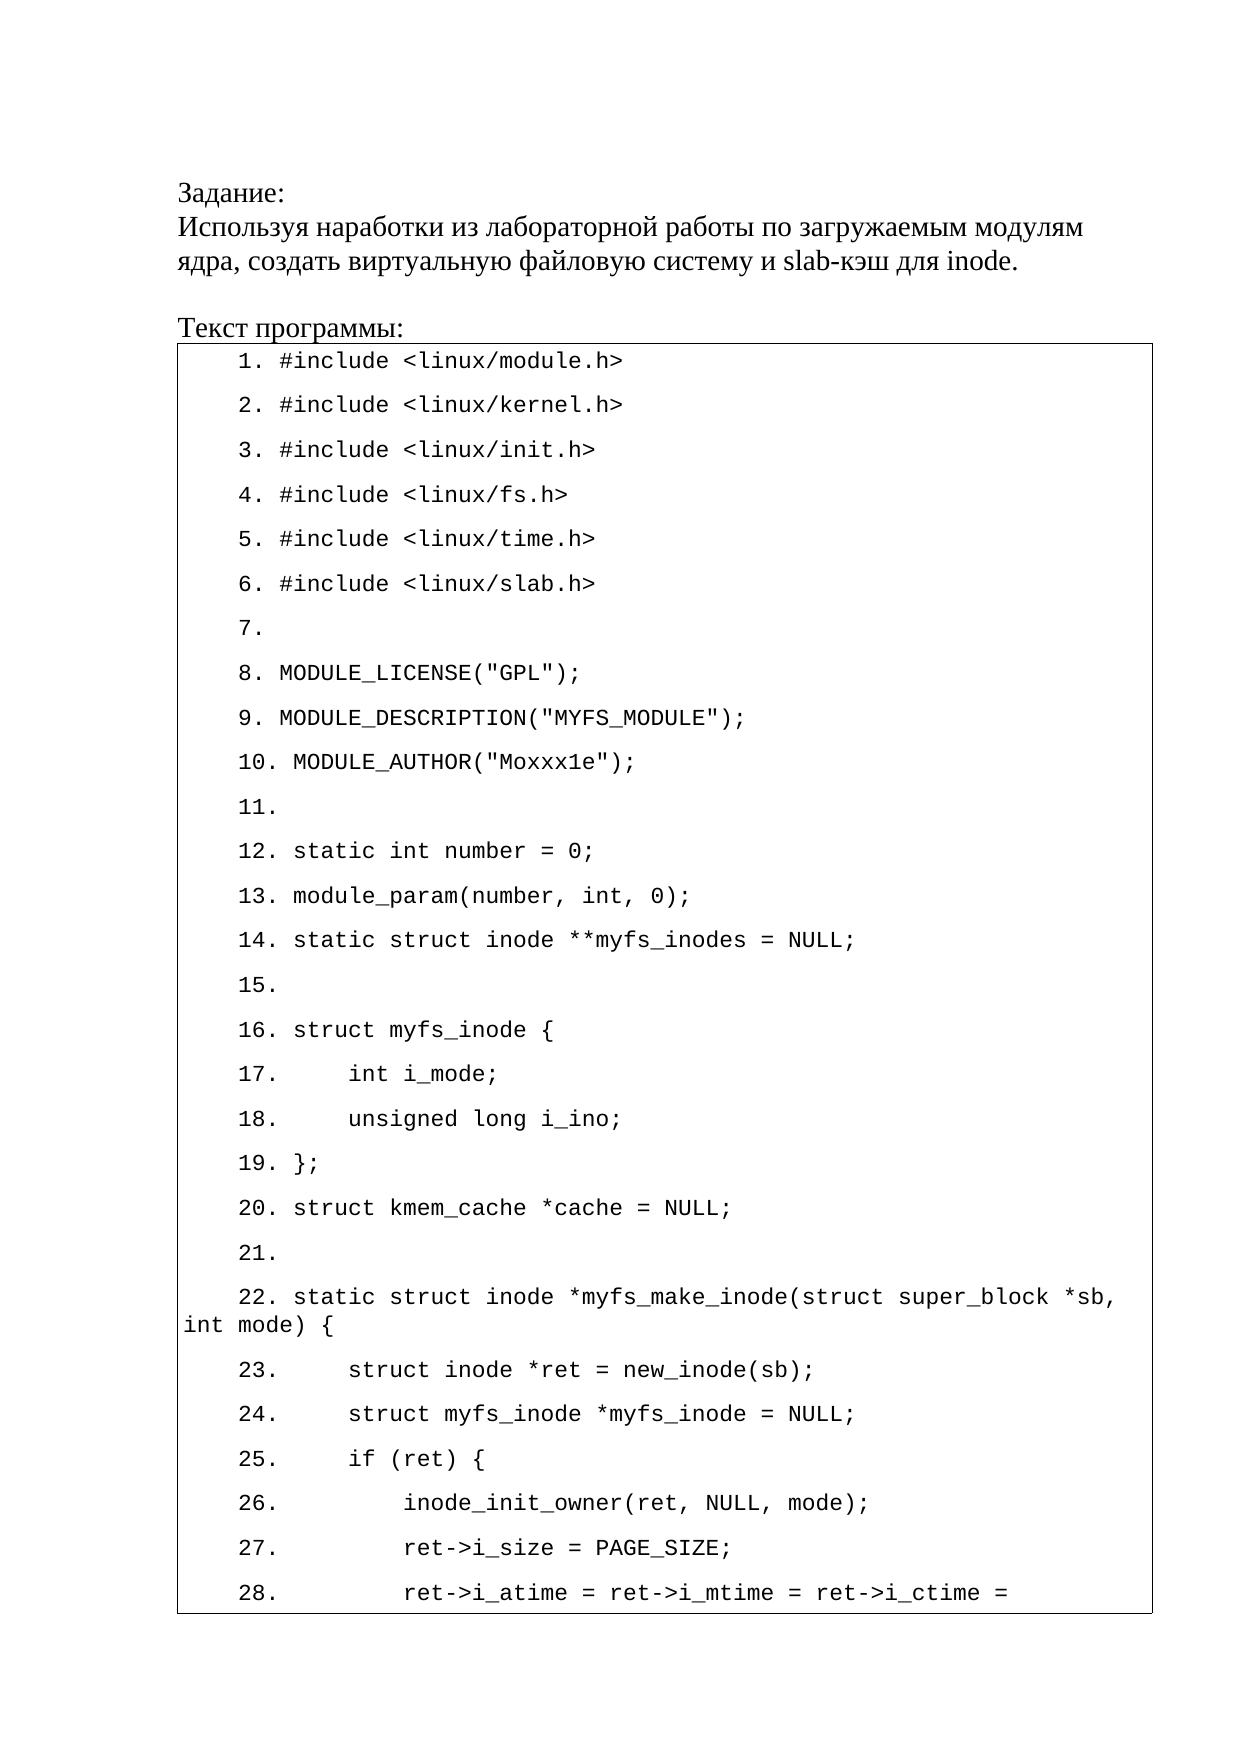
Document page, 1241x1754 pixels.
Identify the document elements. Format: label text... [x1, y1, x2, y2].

text Используя наработки из лабораторной работы по загружаемым модулям ядра, создать виртуальную файловую систему и slab-кэш для inode. [177, 209, 1152, 276]
text Задание: [177, 176, 1152, 209]
text Текст программы: [177, 310, 1152, 343]
table_header 1. #include <linux/module.h> 2. #include <linux/kernel.h> 3. #include <linux/init.h> 4. #include <linux/fs.h> 5. #include <linux/time.h> 6. #include <linux/slab.h> 7. 8. MODULE_LICENSE("GPL"); 9. MODULE_DESCRIPTION("MYFS_MODULE"); 10. MODULE_AUTHOR("Moxxx1e"); 11. 12. static int number = 0; 13. module_param(number, int, 0); 14. static struct inode **myfs_inodes = NULL; 15. 16. struct myfs_inode { 17. int i_mode; 18. unsigned long i_ino; 19. }; 20. struct kmem_cache *cache = NULL; 21. 22. static struct inode *myfs_make_inode(struct super_block *sb, int mode) { 23. struct inode *ret = new_inode(sb); 24. struct myfs_inode *myfs_inode = NULL; 25. if (ret) { 26. inode_init_owner(ret, NULL, mode); 27. ret->i_size = PAGE_SIZE; 28. ret->i_atime = ret->i_mtime = ret->i_ctime = [178, 344, 1152, 1612]
